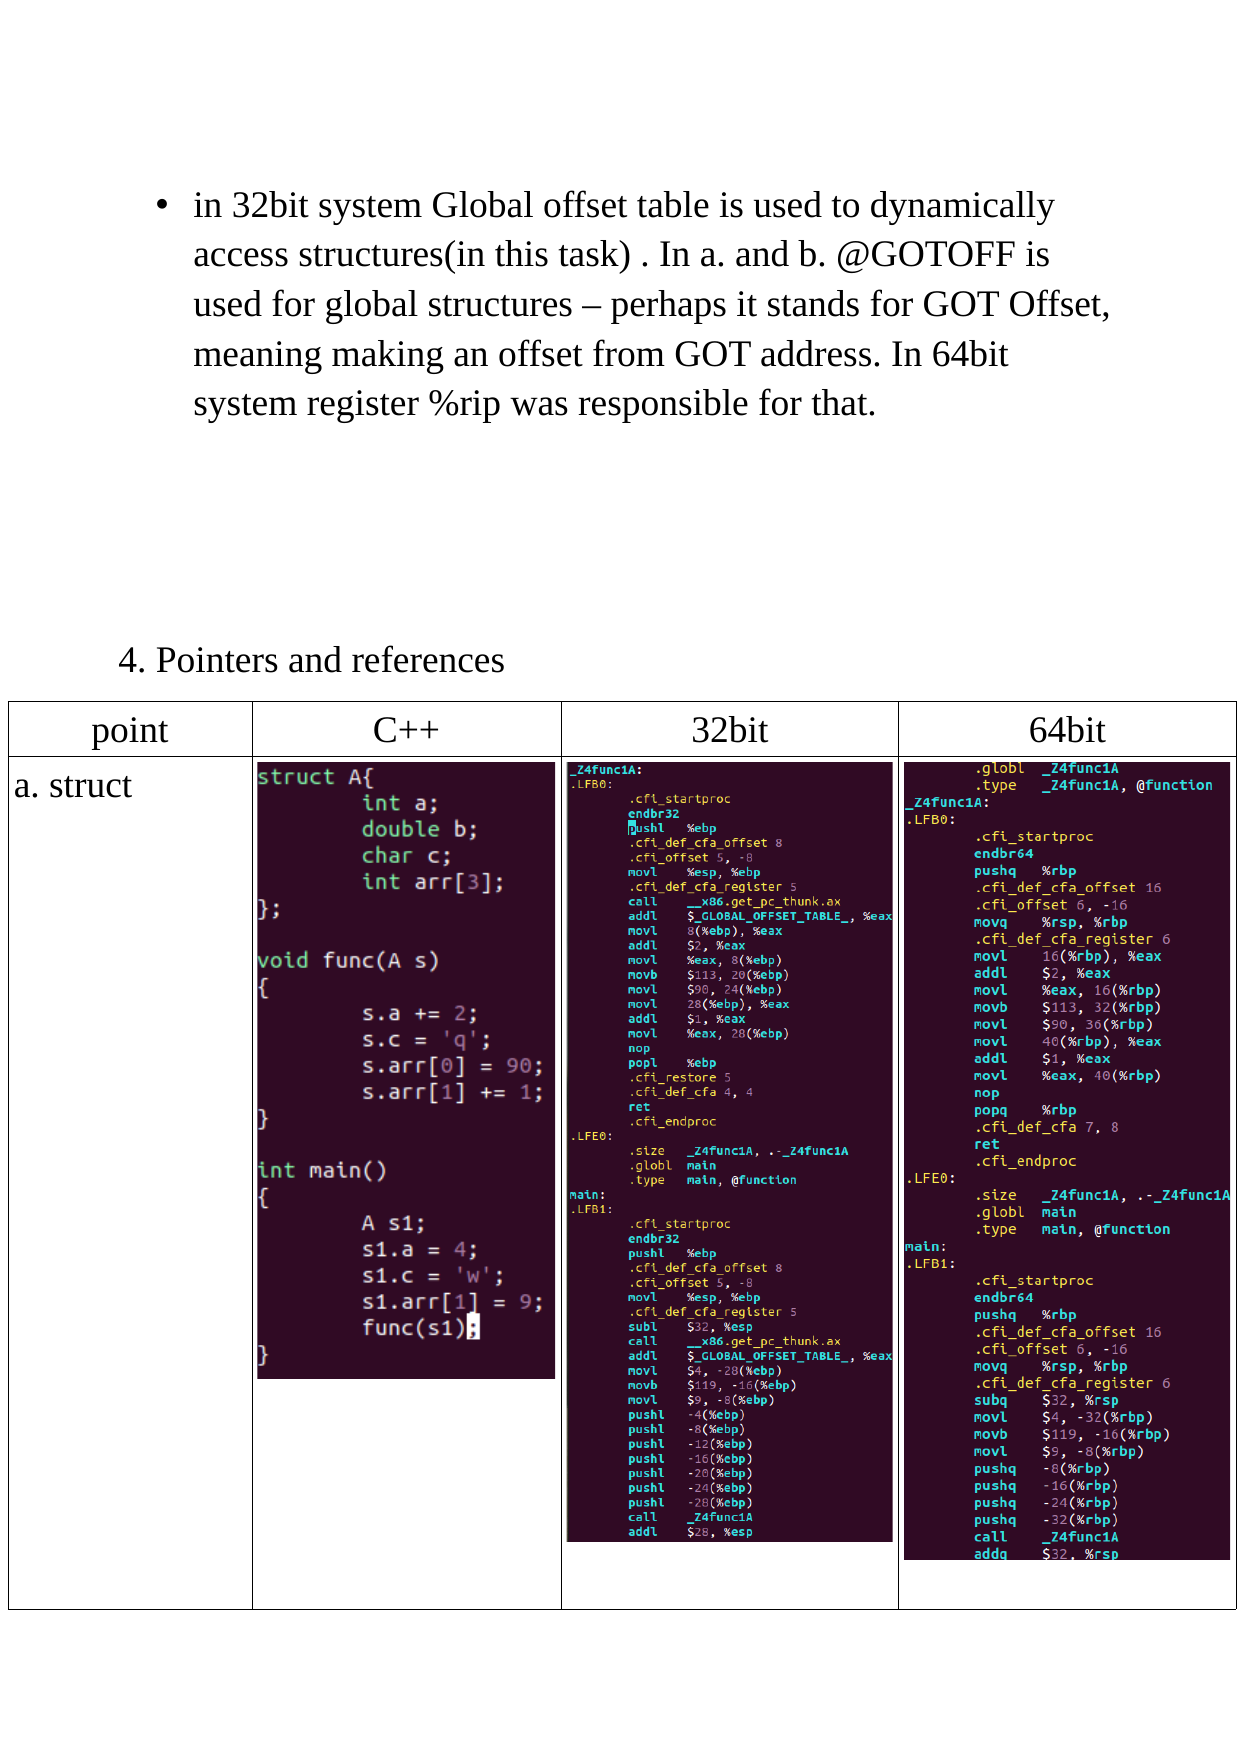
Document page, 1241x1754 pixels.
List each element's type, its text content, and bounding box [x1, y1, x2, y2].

table_header 64bit [899, 702, 1236, 756]
table_cell [562, 757, 898, 1609]
picture [257, 762, 556, 1379]
table_header point [9, 702, 252, 756]
table_cell [899, 757, 1236, 1609]
list in 32bit system Global offset table is used to dynamically access structures(in this task) . In a. and b. @GOTOFF is used for global structures – perhaps it stands for GOT Offset, meaning making an offset from GOT address. In 64bit system register %rip was responsible for that. [156, 182, 1122, 424]
text 4. Pointers and references [118, 637, 1122, 680]
table_header C++ [253, 702, 561, 756]
picture [566, 762, 893, 1542]
table_cell a. struct [9, 757, 252, 1609]
picture [904, 762, 1231, 1560]
table_cell [253, 757, 561, 1609]
table_header 32bit [562, 702, 898, 756]
